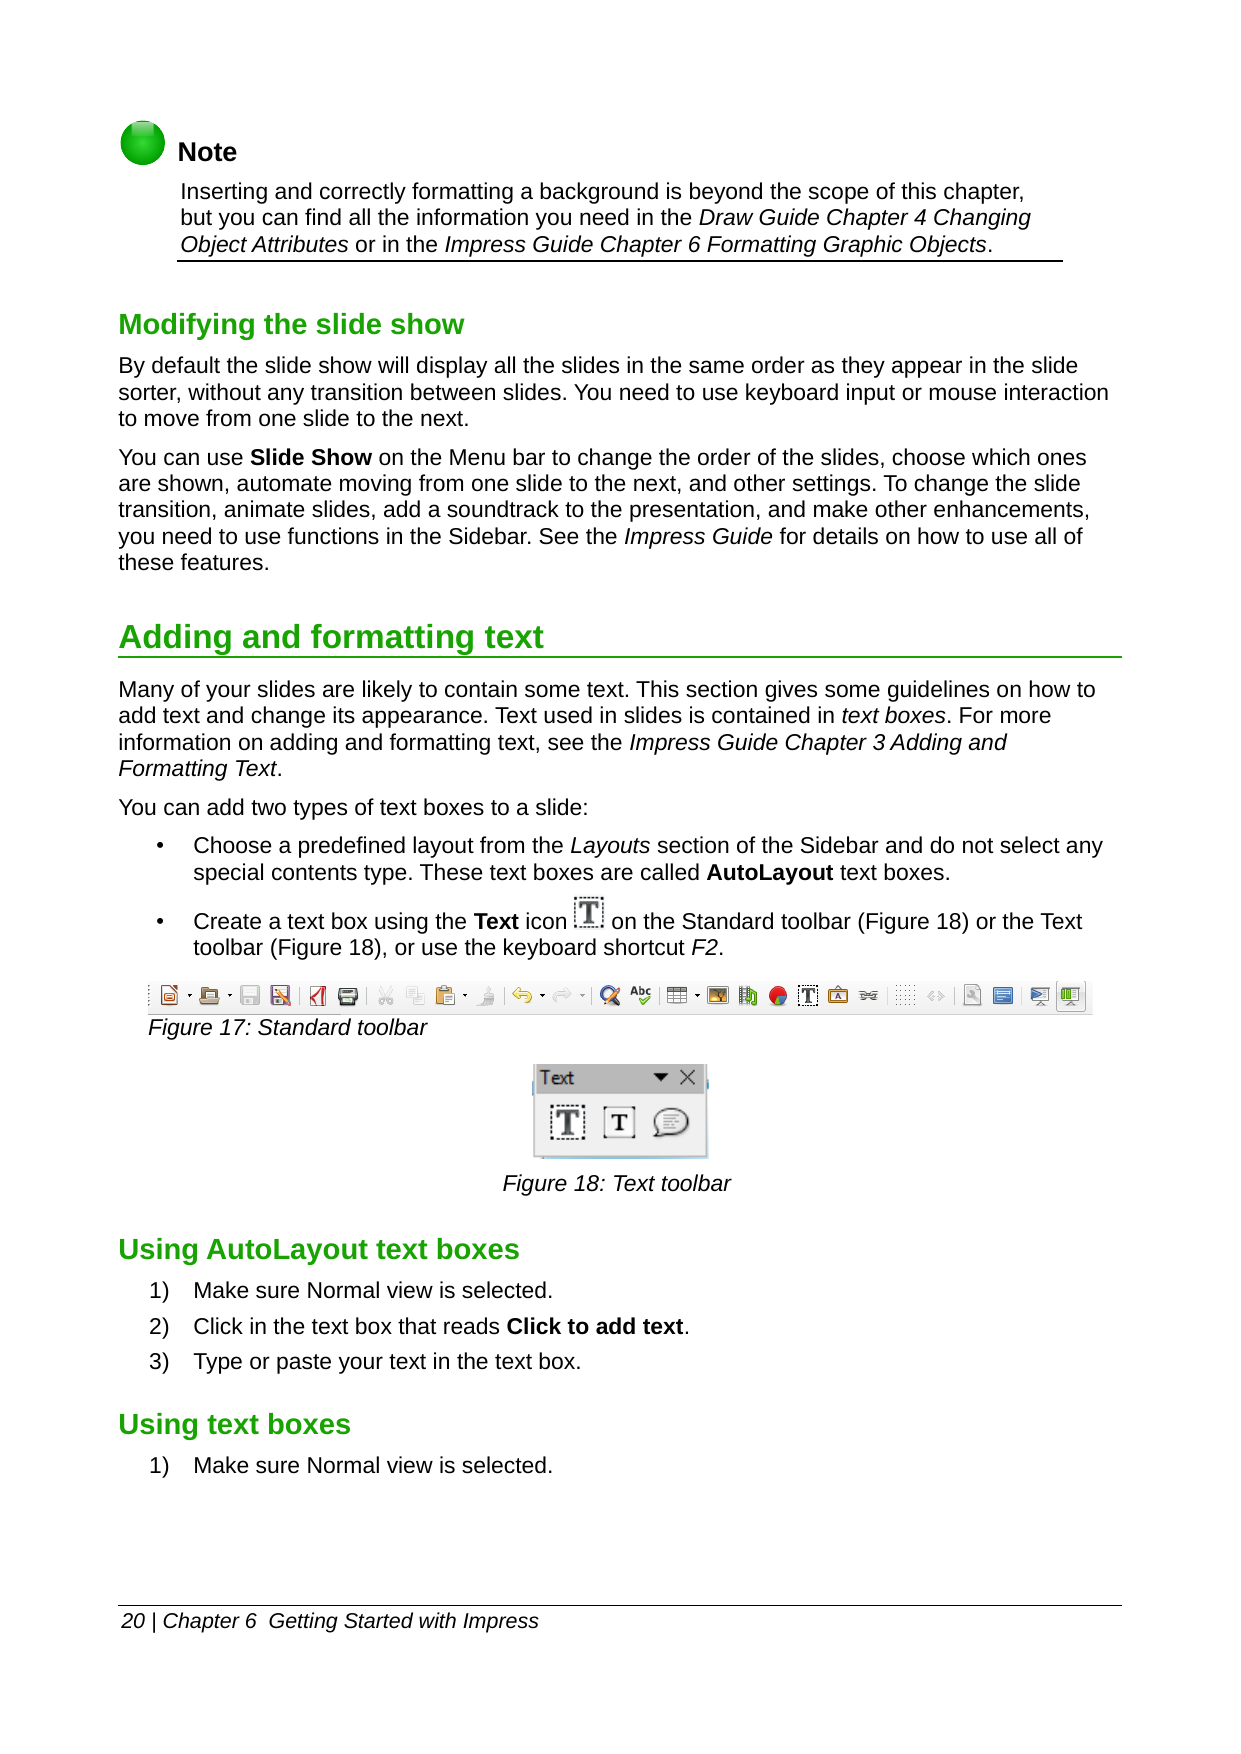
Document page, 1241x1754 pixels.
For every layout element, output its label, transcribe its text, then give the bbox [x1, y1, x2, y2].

text Inserting and correctly formatting a background is beyond the scope of this chapter, but you can find all the information you need in the Draw Guide Chapter 4 Changing Object Attributes or in the Impress Guide Chapter 6 Formatting Graphic Objects. [177, 175, 1063, 260]
list Make sure Normal view is selected. [169, 1452, 1122, 1478]
picture [532, 1064, 709, 1159]
list You can add two types of text boxes to a slide: [118, 794, 1122, 820]
text You can use Slide Show on the Menu bar to change the order of the slides, choose which ones are shown, automate moving from one slide to the next, and other settings. To change the slide transition, animate slides, add a soundtrack to the presentation, and make other enhancements, you need to use functions in the Sidebar. See the Impress Guide for details on how to use all of these features. [118, 444, 1122, 576]
text Figure 17: Standard toolbar [148, 1015, 1093, 1041]
text Figure 18: Text toolbar [502, 1170, 738, 1196]
list Type or paste your text in the text box. [169, 1348, 1122, 1374]
text By default the slide show will display all the slides in the same order as they appear in the slide sorter, without any transition between slides. You need to use keyboard input or mouse interaction to move from one slide to the next. [118, 352, 1122, 431]
subtitle Using AutoLayout text boxes [118, 1232, 1122, 1266]
text Many of your slides are likely to contain some text. This section gives some guidelines on how to add text and change its appearance. Text used in slides is contained in text boxes. For more information on adding and formatting text, see the Impress Guide Chapter 3 Adding and Formatting Text. [118, 676, 1122, 781]
subtitle Note [118, 118, 1122, 167]
subtitle Modifying the slide show [118, 307, 1122, 340]
list Make sure Normal view is selected. [169, 1277, 1122, 1304]
list Choose a predefined layout from the Layouts section of the Sidebar and do not select any special contents type. These text boxes are called AutoLayout text boxes. [156, 832, 1122, 885]
subtitle Adding and formatting text [118, 617, 1122, 656]
list Click in the text box that reads Click to add text. [169, 1313, 1122, 1339]
picture [147, 981, 1093, 1015]
list Create a text box using the Text icon on the Standard toolbar (Figure 18) or the Text toolbar (Figure 18), or use the keyboard shortcut F2. [156, 894, 1122, 961]
subtitle Using text boxes [118, 1407, 1122, 1440]
